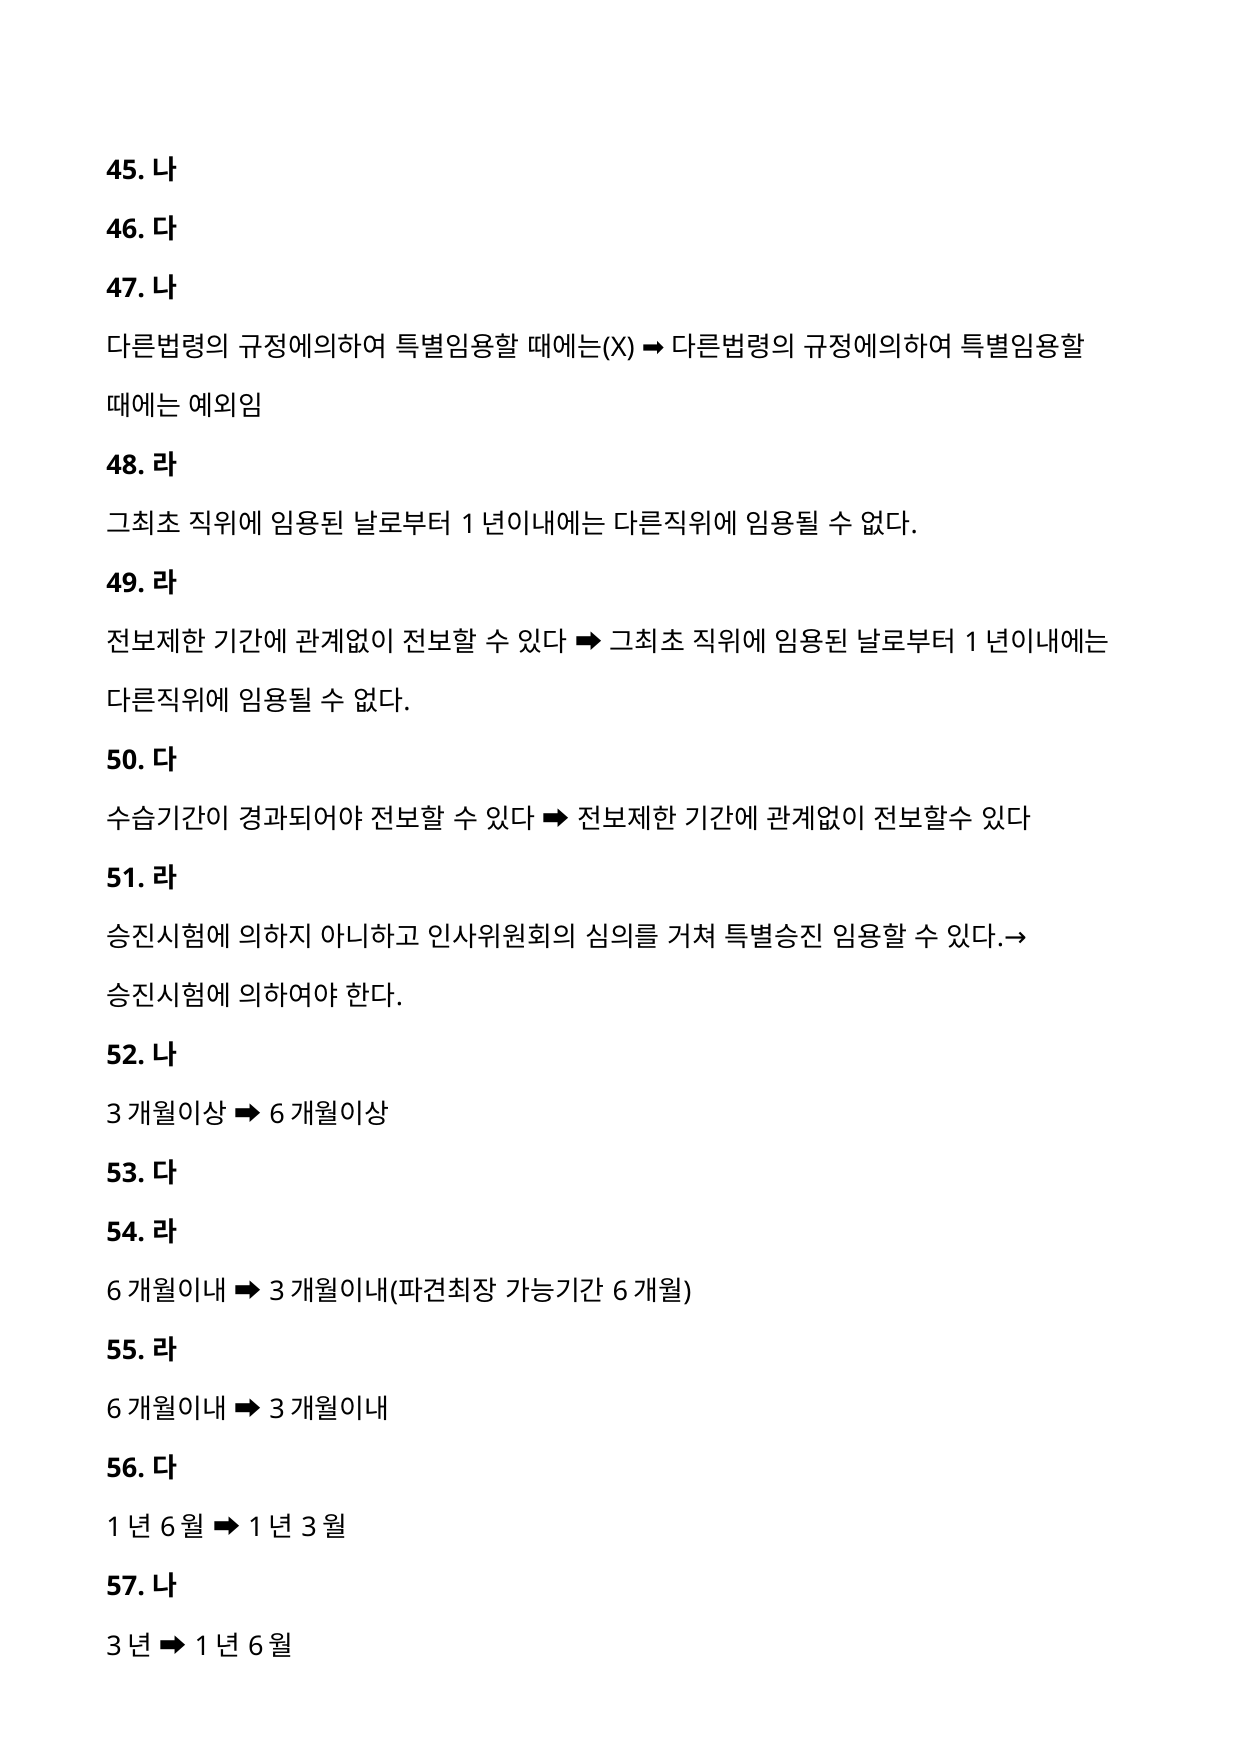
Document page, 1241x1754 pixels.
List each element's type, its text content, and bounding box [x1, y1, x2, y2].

text 54. 라 [106, 1210, 1134, 1249]
text 6개월이내 ➡ 3개월이내 [106, 1387, 1134, 1427]
text 55. 라 [106, 1328, 1134, 1367]
text 52. 나 [106, 1033, 1134, 1072]
text 다른법령의 규정에의하여 특별임용할 때에는(X) ➡ 다른법령의 규정에의하여 특별임용할 때에는 예외임 [106, 325, 1134, 423]
text 50. 다 [106, 738, 1134, 777]
text 3년 ➡ 1년 6월 [106, 1623, 1134, 1663]
text 수습기간이 경과되어야 전보할 수 있다 ➡ 전보제한 기간에 관계없이 전보할수 있다 [106, 797, 1134, 836]
text 49. 라 [106, 561, 1134, 600]
text 3개월이상 ➡ 6개월이상 [106, 1092, 1134, 1131]
text 53. 다 [106, 1151, 1134, 1190]
text 56. 다 [106, 1446, 1134, 1486]
text 6개월이내 ➡ 3개월이내(파견최장 가능기간 6개월) [106, 1269, 1134, 1308]
text 48. 라 [106, 443, 1134, 482]
text 승진시험에 의하지 아니하고 인사위원회의 심의를 거쳐 특별승진 임용할 수 있다.→ 승진시험에 의하여야 한다. [106, 915, 1134, 1013]
text 46. 다 [106, 207, 1134, 246]
text 51. 라 [106, 856, 1134, 895]
text 전보제한 기간에 관계없이 전보할 수 있다 ➡ 그최초 직위에 임용된 날로부터 1년이내에는 다른직위에 임용될 수 없다. [106, 620, 1134, 718]
text 45. 나 [106, 148, 1134, 187]
text 47. 나 [106, 266, 1134, 305]
text 그최초 직위에 임용된 날로부터 1년이내에는 다른직위에 임용될 수 없다. [106, 502, 1134, 541]
text 57. 나 [106, 1564, 1134, 1604]
text 1년 6월 ➡ 1년 3월 [106, 1505, 1134, 1545]
